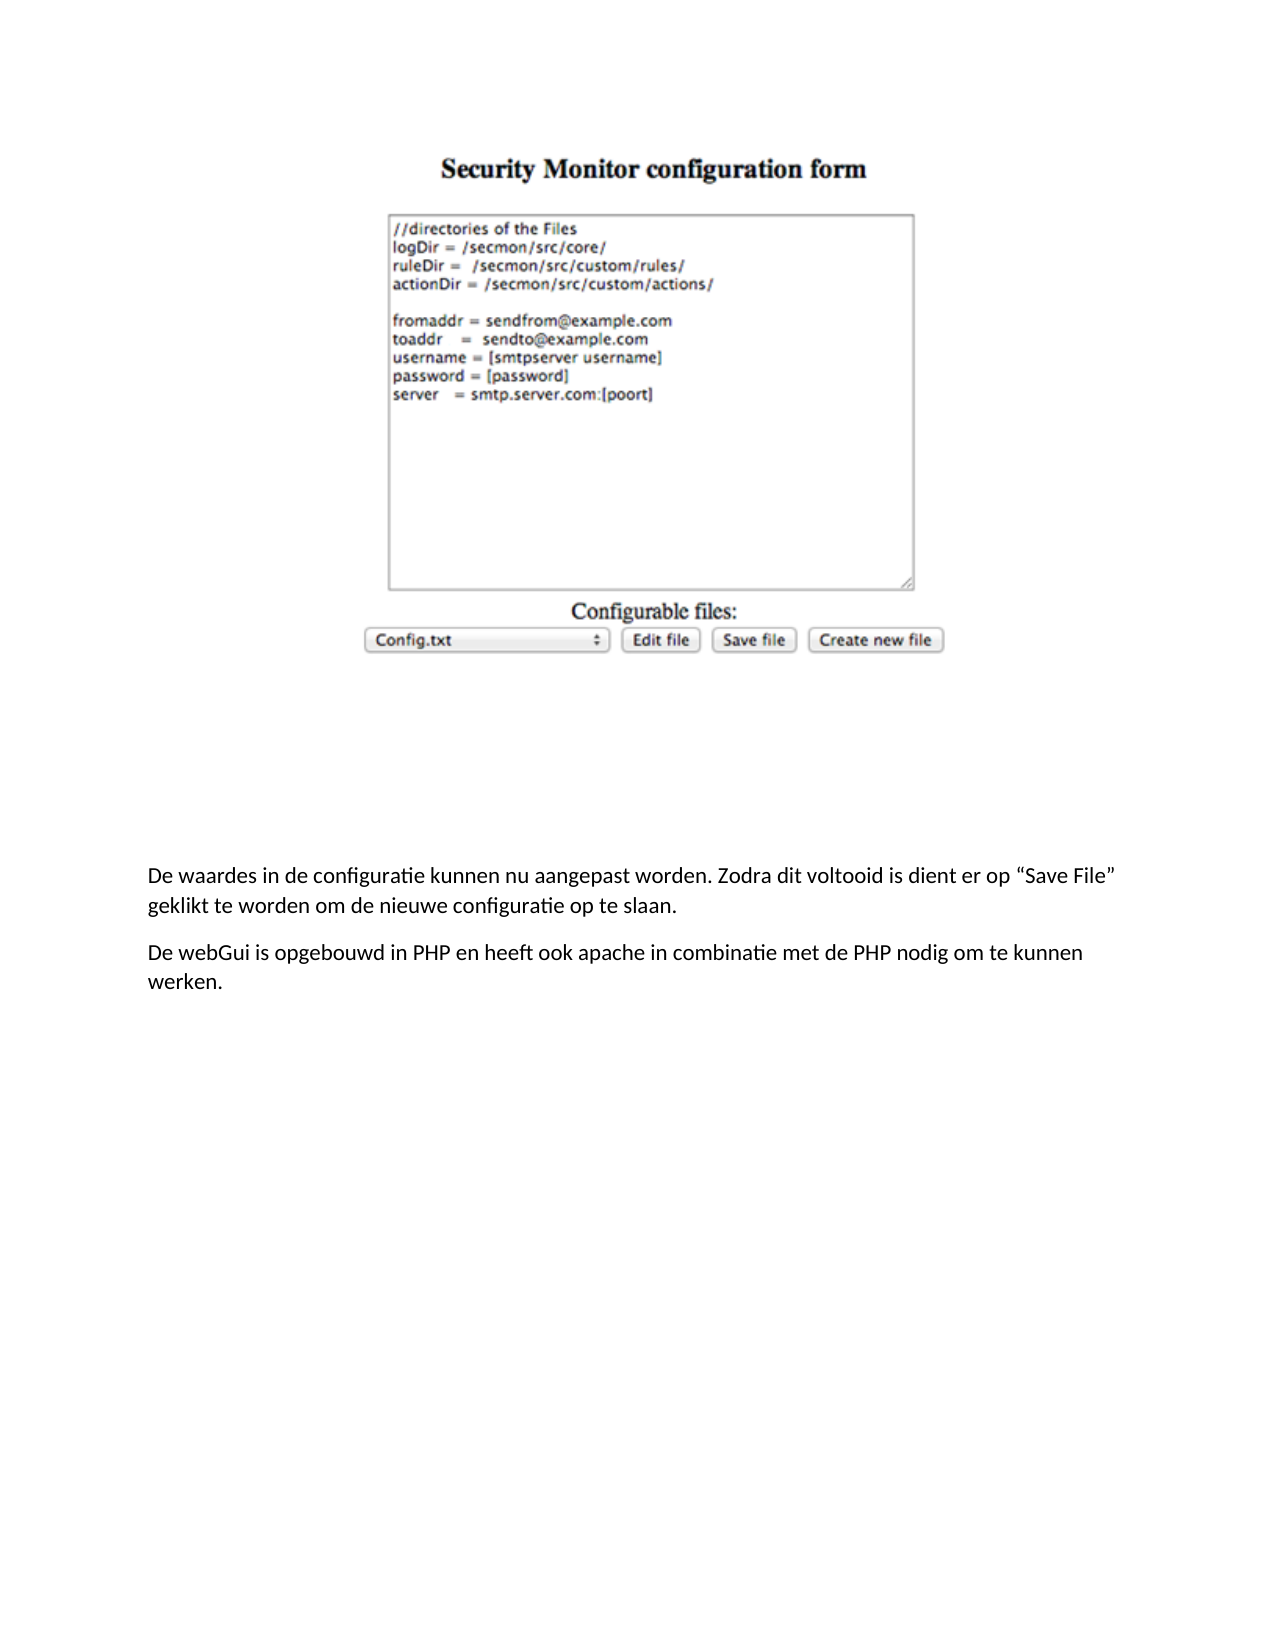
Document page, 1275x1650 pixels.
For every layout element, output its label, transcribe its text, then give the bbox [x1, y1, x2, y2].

text De webGui is opgebouwd in PHP en heeft ook apache in combinatie met de PHP nodig om te kunnen werken. [148, 938, 1127, 995]
text De waardes in de configuratie kunnen nu aangepast worden. Zodra dit voltooid is dient er op “Save File” geklikt te worden om de nieuwe configuratie op te slaan. [148, 862, 1127, 919]
